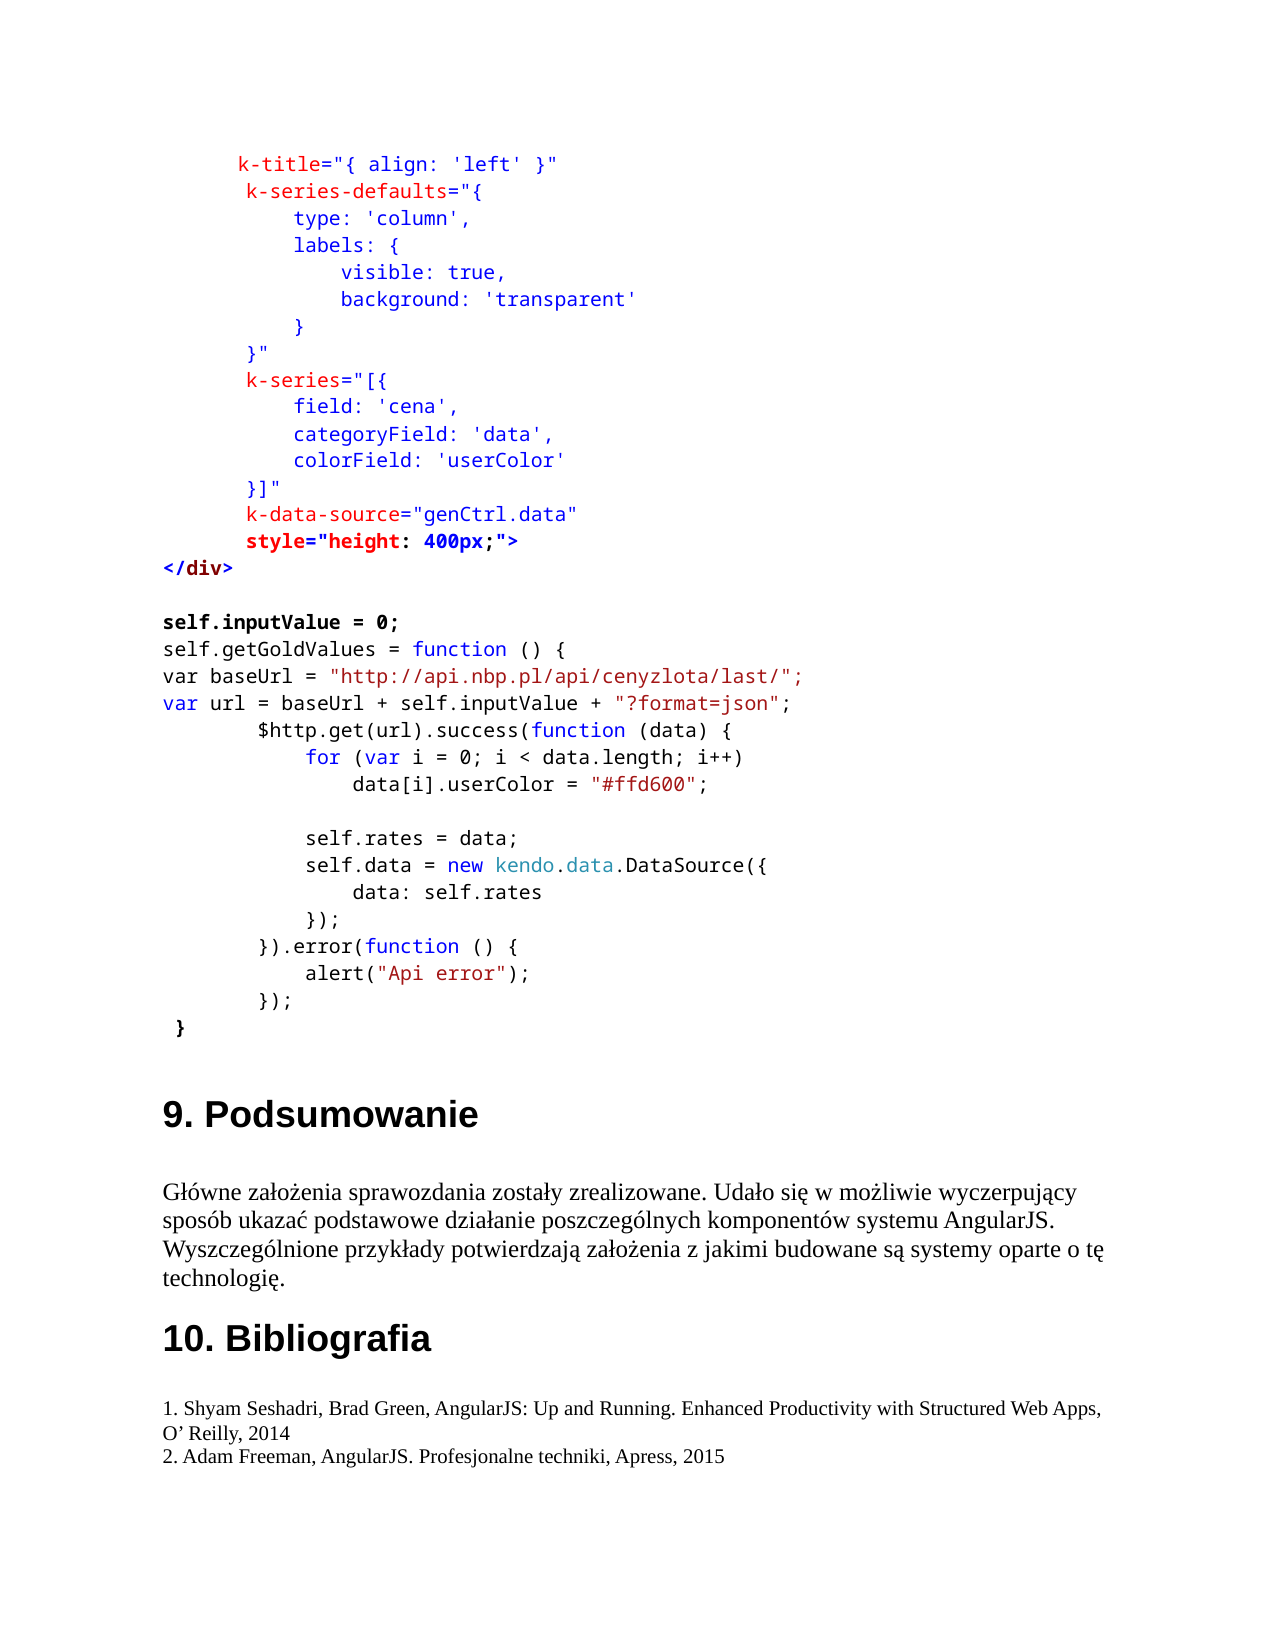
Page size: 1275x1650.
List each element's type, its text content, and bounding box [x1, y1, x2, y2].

text k-series="[{ [162, 366, 1127, 393]
text var baseUrl = "http://api.nbp.pl/api/cenyzlota/last/"; [162, 663, 1127, 689]
text self.rates = data; [162, 824, 1127, 851]
text colorField: 'userColor' [162, 447, 1127, 474]
text self.data = new kendo.data.DataSource({ [162, 851, 1127, 878]
text </div> [162, 555, 1127, 582]
text data[i].userColor = "#ffd600"; [162, 771, 1127, 797]
text type: 'column', [162, 204, 1127, 231]
text k-title="{ align: 'left' }" [162, 150, 1127, 177]
text labels: { [162, 231, 1127, 258]
text }); [162, 905, 1127, 932]
text } [162, 1013, 1127, 1040]
text for (var i = 0; i < data.length; i++) [162, 743, 1127, 771]
text self.inputValue = 0; [162, 609, 1127, 636]
text alert("Api error"); [162, 959, 1127, 986]
text var url = baseUrl + self.inputValue + "?format=json"; [162, 689, 1127, 717]
text field: 'cena', [162, 393, 1127, 420]
text visible: true, [162, 258, 1127, 285]
text categoryField: 'data', [162, 420, 1127, 447]
text 2. Adam Freeman, AngularJS. Profesjonalne techniki, Apress, 2015 [162, 1444, 1127, 1468]
text background: 'transparent' [162, 285, 1127, 312]
text }" [162, 339, 1127, 366]
text data: self.rates [162, 878, 1127, 905]
text 1. Shyam Seshadri, Brad Green, AngularJS: Up and Running. Enhanced Productivity with Structured Web Apps, O’ Reilly, 2014 [162, 1396, 1127, 1444]
text }).error(function () { [162, 932, 1127, 959]
subtitle 9. Podsumowanie [162, 1092, 1127, 1135]
text k-series-defaults="{ [162, 177, 1127, 204]
text k-data-source="genCtrl.data" [162, 501, 1127, 528]
text } [162, 312, 1127, 339]
text Główne założenia sprawozdania zostały zrealizowane. Udało się w możliwie wyczerpujący sposób ukazać podstawowe działanie poszczególnych komponentów systemu AngularJS. Wyszczególnione przykłady potwierdzają założenia z jakimi budowane są systemy oparte o tę technologię. [162, 1177, 1127, 1292]
subtitle 10. Bibliografia [162, 1317, 1127, 1360]
text style="height: 400px;"> [162, 528, 1127, 555]
text }); [162, 986, 1127, 1013]
text self.getGoldValues = function () { [162, 636, 1127, 663]
text }]" [162, 474, 1127, 501]
text $http.get(url).success(function (data) { [162, 717, 1127, 743]
